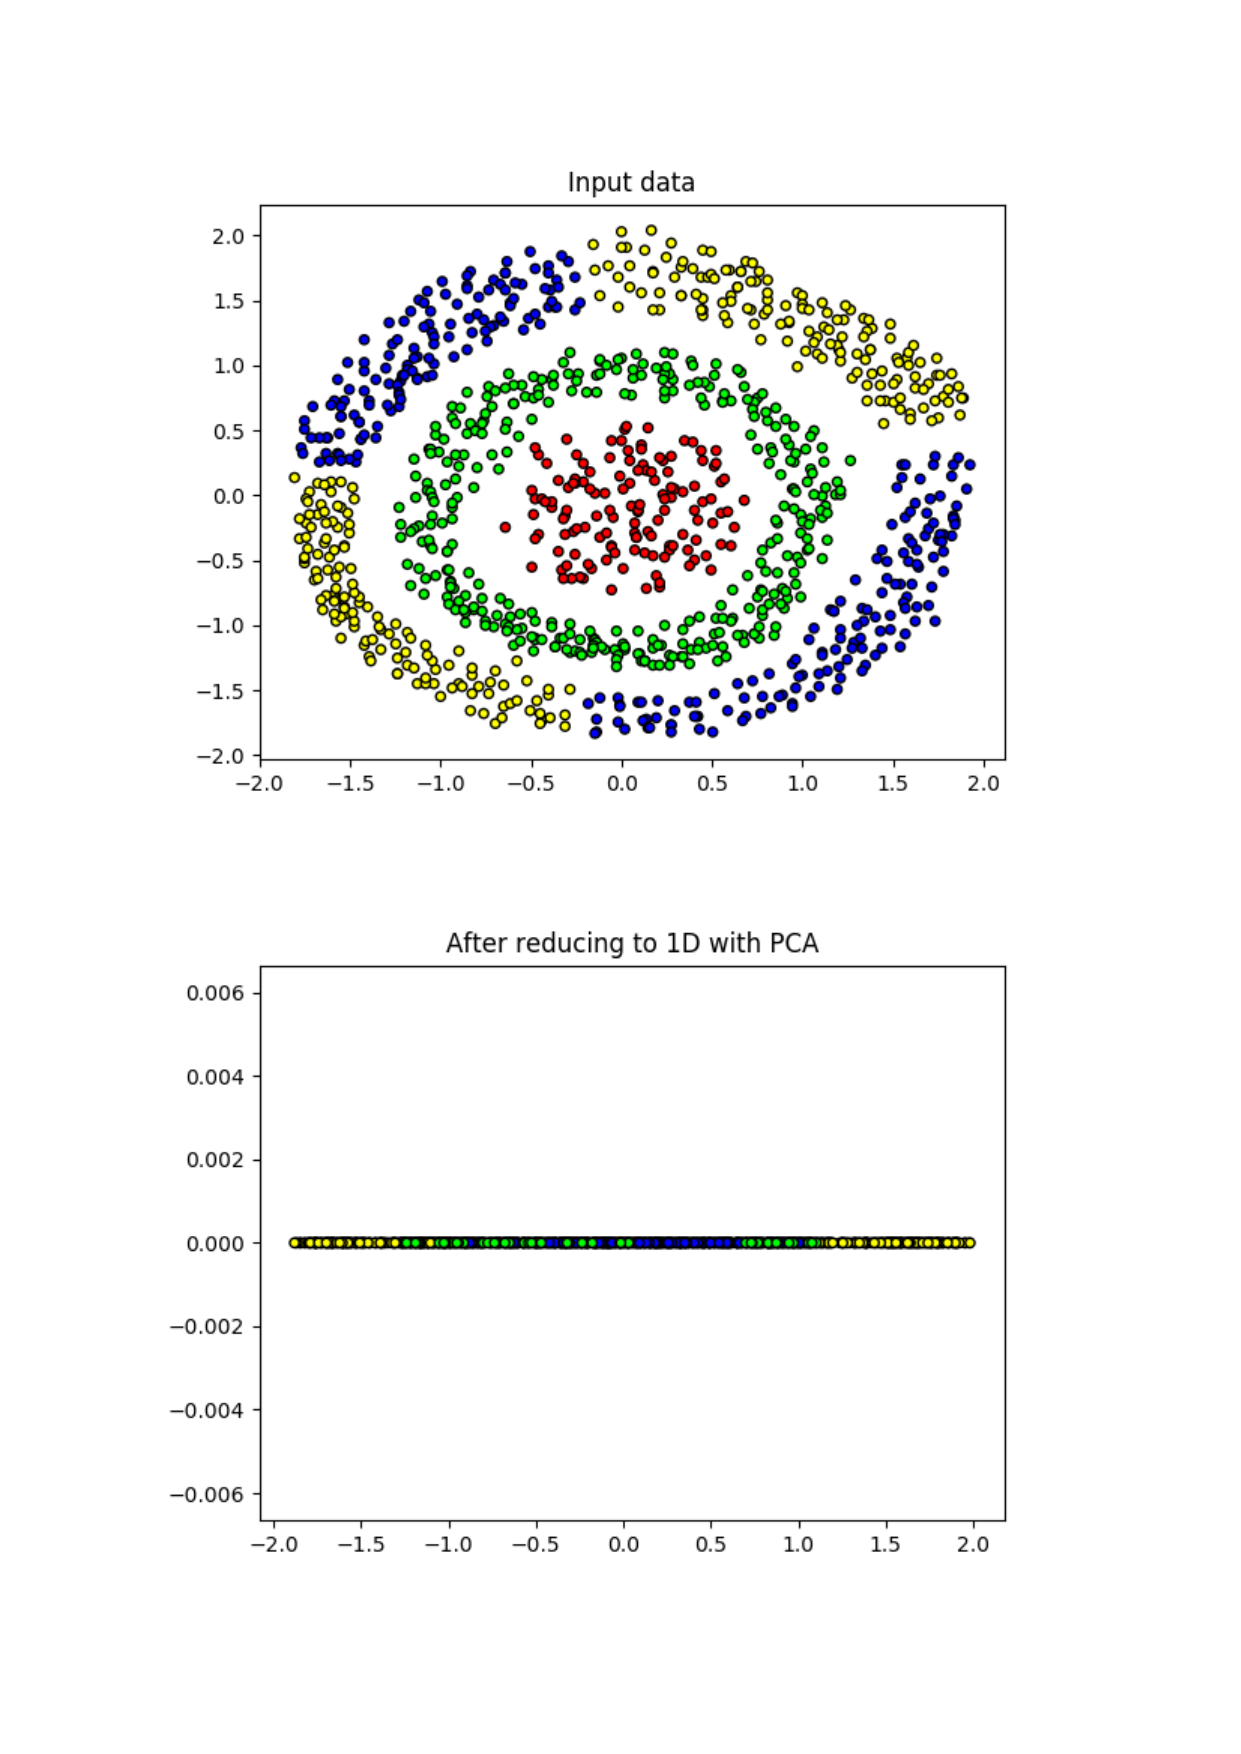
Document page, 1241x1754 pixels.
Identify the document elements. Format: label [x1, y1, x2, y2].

picture [140, 879, 1100, 1600]
picture [140, 118, 1100, 839]
